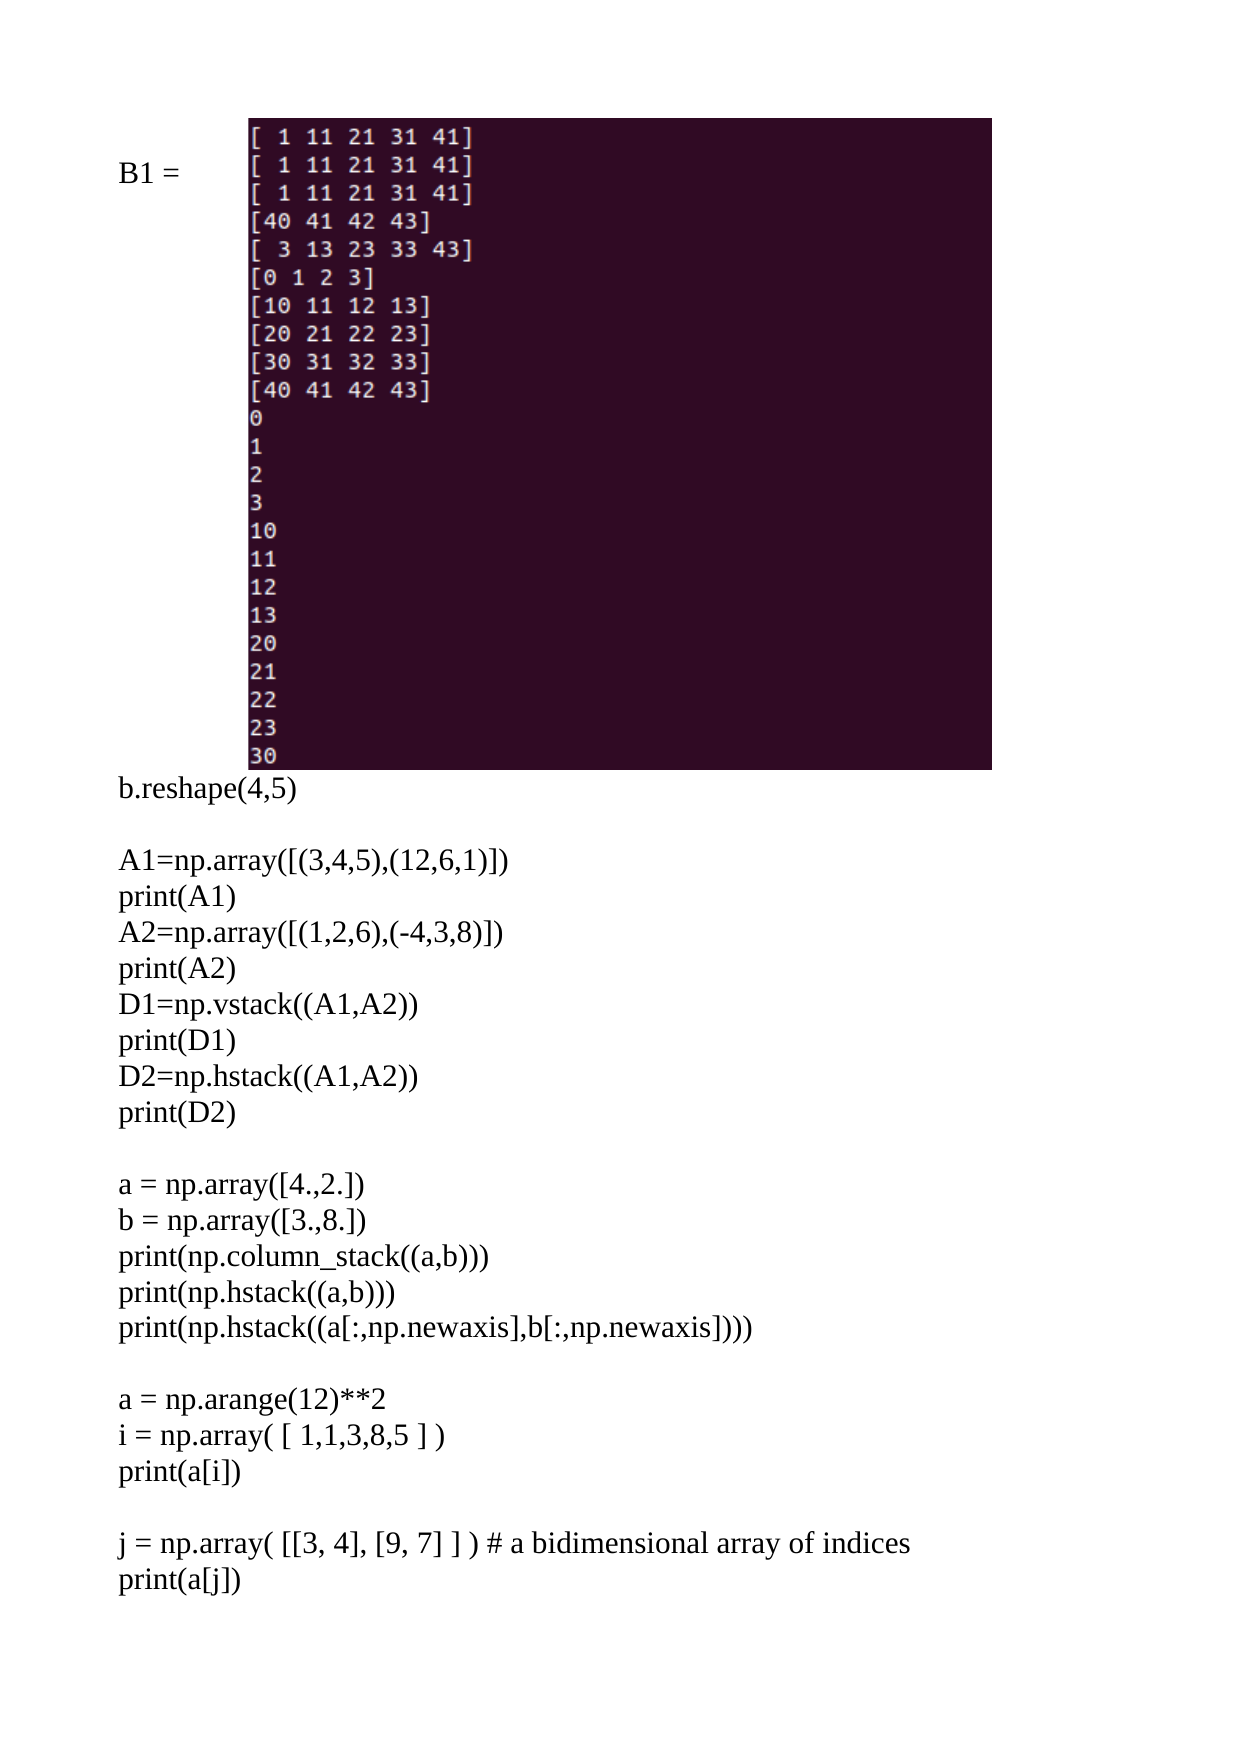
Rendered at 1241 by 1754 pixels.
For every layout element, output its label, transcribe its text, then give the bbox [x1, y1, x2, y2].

text b = np.array([3.,8.]) [118, 1201, 1122, 1237]
picture [248, 118, 992, 770]
text print(a[j]) [118, 1560, 1122, 1596]
text A1=np.array([(3,4,5),(12,6,1)]) [118, 842, 1122, 877]
text D1=np.vstack((A1,A2)) [118, 985, 1122, 1021]
text a = np.array([4.,2.]) [118, 1165, 1122, 1201]
text print(np.column_stack((a,b))) [118, 1237, 1122, 1273]
text print(np.hstack((a,b))) [118, 1273, 1122, 1309]
text print(a[i]) [118, 1452, 1122, 1488]
text B1 = b.reshape(4,5) [118, 154, 1122, 806]
text i = np.array( [ 1,1,3,8,5 ] ) [118, 1417, 1122, 1452]
text print(D2) [118, 1093, 1122, 1129]
text print(np.hstack((a[:,np.newaxis],b[:,np.newaxis]))) [118, 1309, 1122, 1345]
text j = np.array( [[3, 4], [9, 7] ] ) # a bidimensional array of indices [118, 1524, 1122, 1560]
text A2=np.array([(1,2,6),(-4,3,8)]) [118, 913, 1122, 949]
text D2=np.hstack((A1,A2)) [118, 1057, 1122, 1093]
text a = np.arange(12)**2 [118, 1381, 1122, 1417]
text print(D1) [118, 1021, 1122, 1057]
text print(A2) [118, 949, 1122, 985]
text print(A1) [118, 877, 1122, 913]
